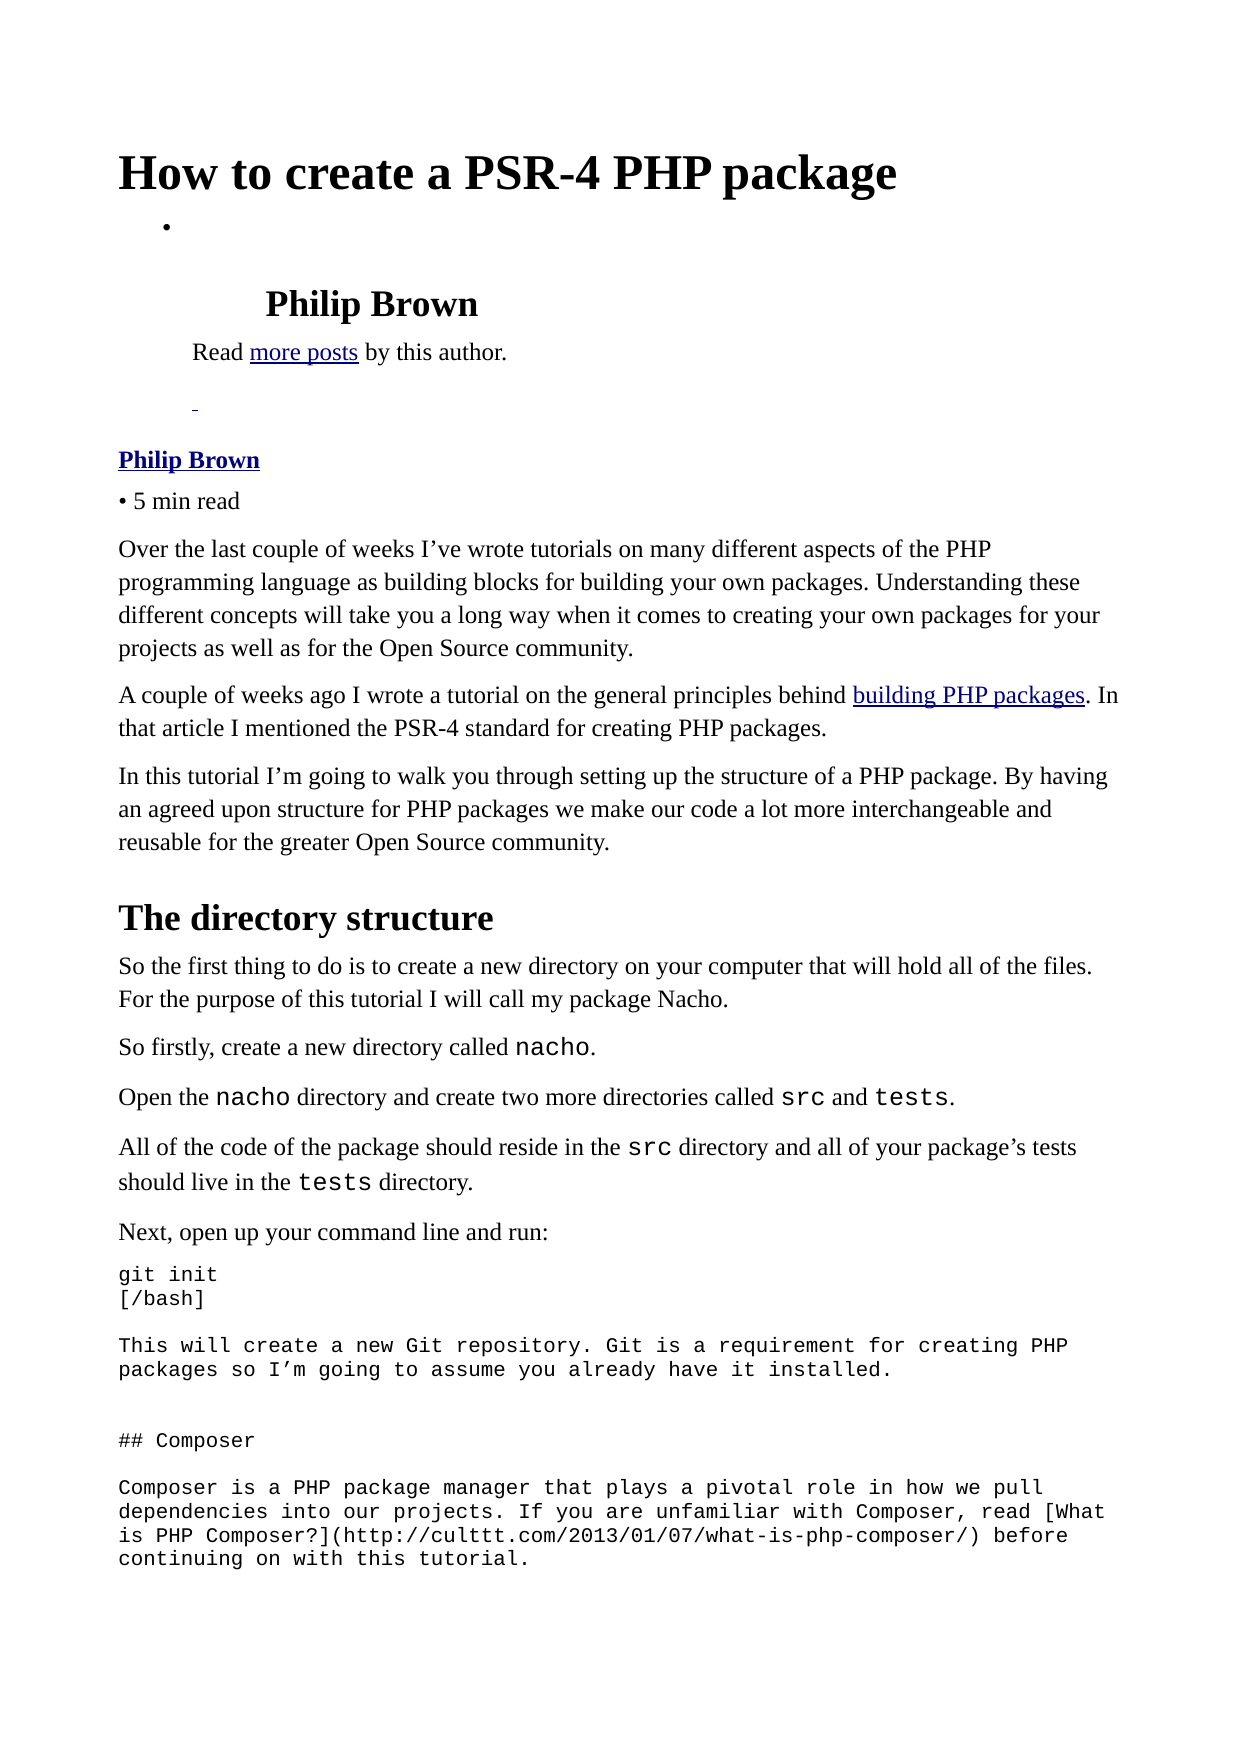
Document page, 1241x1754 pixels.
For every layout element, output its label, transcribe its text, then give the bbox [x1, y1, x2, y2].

text Open the nacho directory and create two more directories called src and tests. [118, 1082, 1122, 1113]
text • 5 min read [118, 486, 1122, 515]
text In this tutorial I’m going to walk you through setting up the structure of a PHP package. By having an agreed upon structure for PHP packages we make our code a lot more interchangeable and reusable for the greater Open Source community. [118, 761, 1122, 856]
subtitle Philip Brown [236, 282, 1122, 325]
text git init [118, 1264, 1122, 1288]
subtitle The directory structure [118, 896, 1122, 939]
text So firstly, create a new directory called nacho. [118, 1032, 1122, 1063]
text A couple of weeks ago I wrote a tutorial on the general principles behind building PHP packages. In that article I mentioned the PSR-4 standard for creating PHP packages. [118, 680, 1122, 742]
text ## Composer [118, 1430, 1122, 1454]
list Read more posts by this author. [162, 337, 1122, 366]
text So the first thing to do is to create a new directory on your computer that will hold all of the files. For the purpose of this tutorial I will call my package Nacho. [118, 951, 1122, 1013]
text This will create a new Git repository. Git is a requirement for creating PHP packages so I’m going to assume you already have it installed. [118, 1335, 1122, 1383]
text All of the code of the package should reside in the src directory and all of your package’s tests should live in the tests directory. [118, 1132, 1122, 1198]
subtitle How to create a PSR-4 PHP package [118, 143, 1122, 201]
subtitle Philip Brown [118, 445, 1122, 474]
text Next, open up your command line and run: [118, 1217, 1122, 1246]
text Over the last couple of weeks I’ve wrote tutorials on many different aspects of the PHP programming language as building blocks for building your own packages. Understanding these different concepts will take you a long way when it comes to creating your own packages for your projects as well as for the Open Source community. [118, 534, 1122, 662]
text Composer is a PHP package manager that plays a pivotal role in how we pull dependencies into our projects. If you are unfamiliar with Composer, read [What is PHP Composer?](http://culttt.com/2013/01/07/what-is-php-composer/) before continuing on with this tutorial. [118, 1477, 1122, 1572]
text [/bash] [118, 1288, 1122, 1312]
